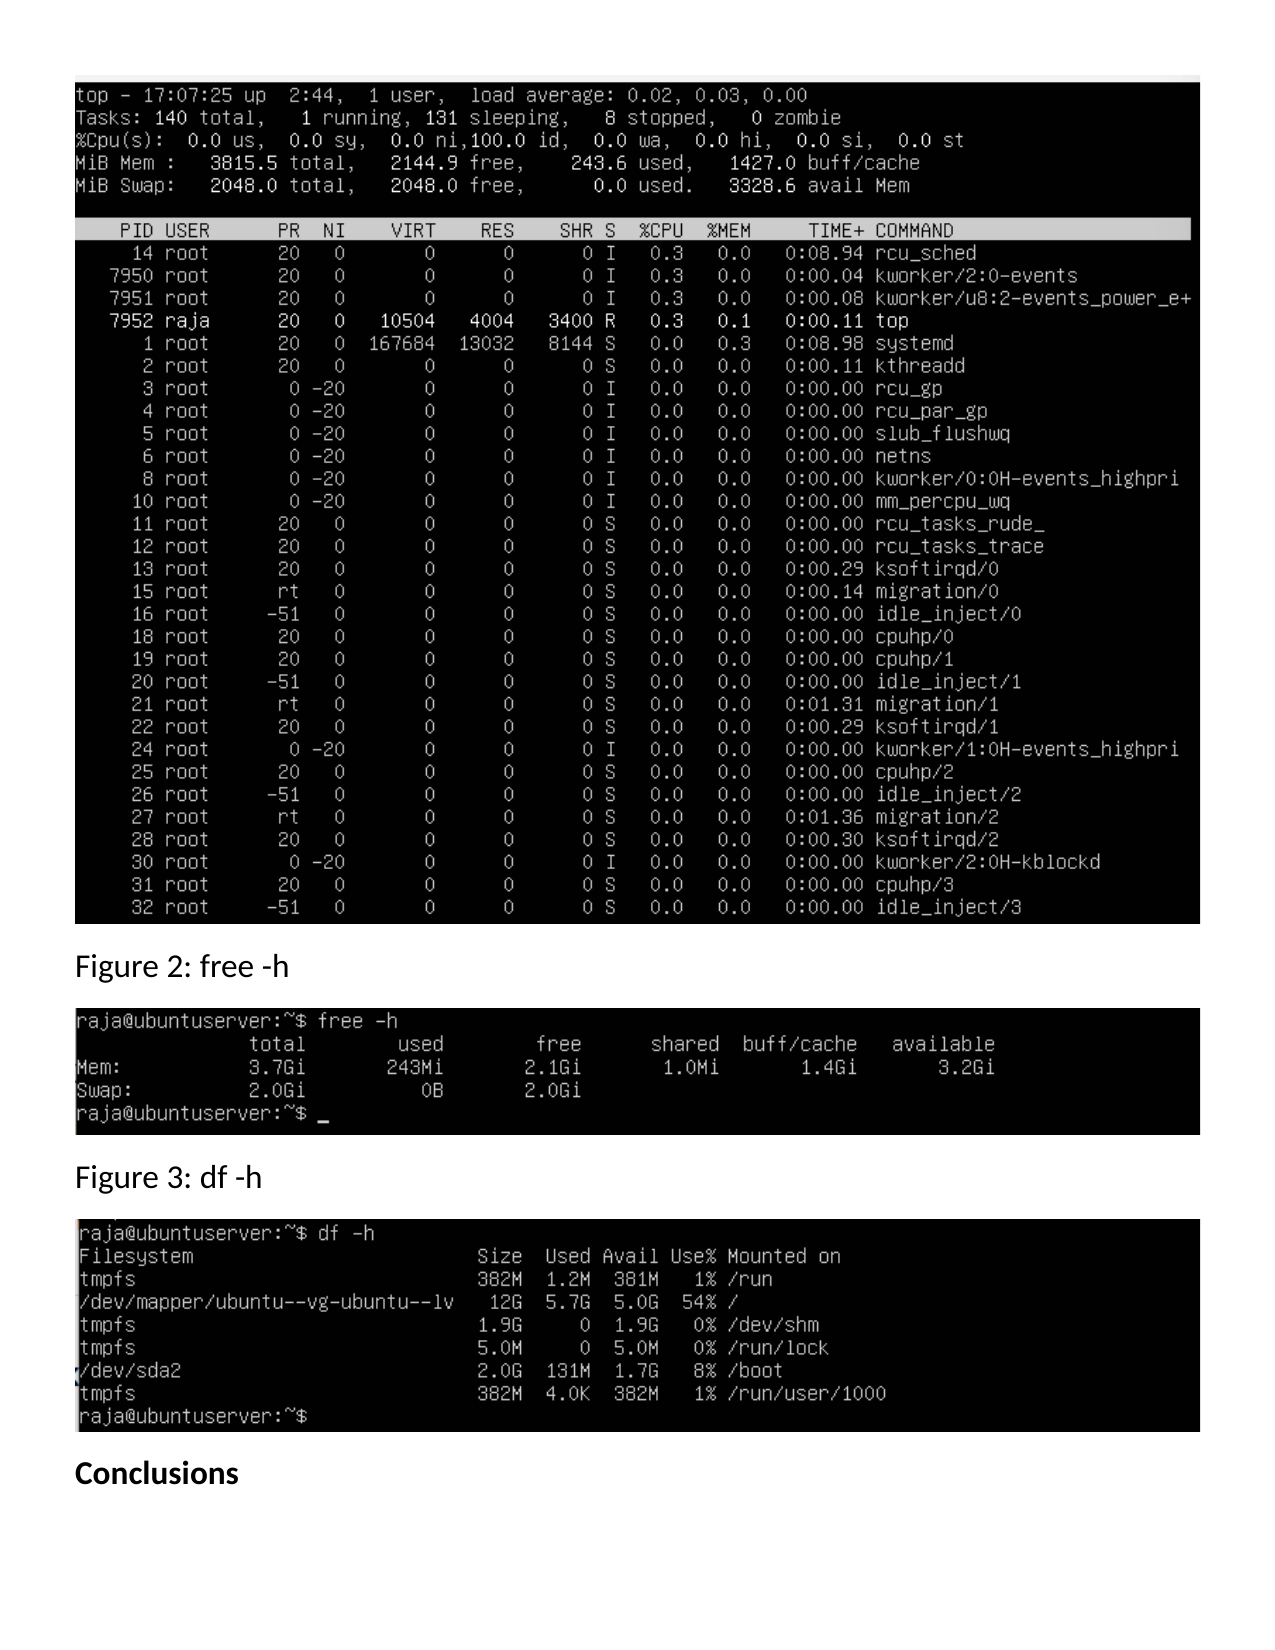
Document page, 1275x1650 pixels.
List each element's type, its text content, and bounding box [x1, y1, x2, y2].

text Conclusions [75, 1452, 1200, 1493]
text Figure 3: df -h [75, 1156, 1200, 1197]
text Figure 2: free -h [75, 945, 1200, 986]
